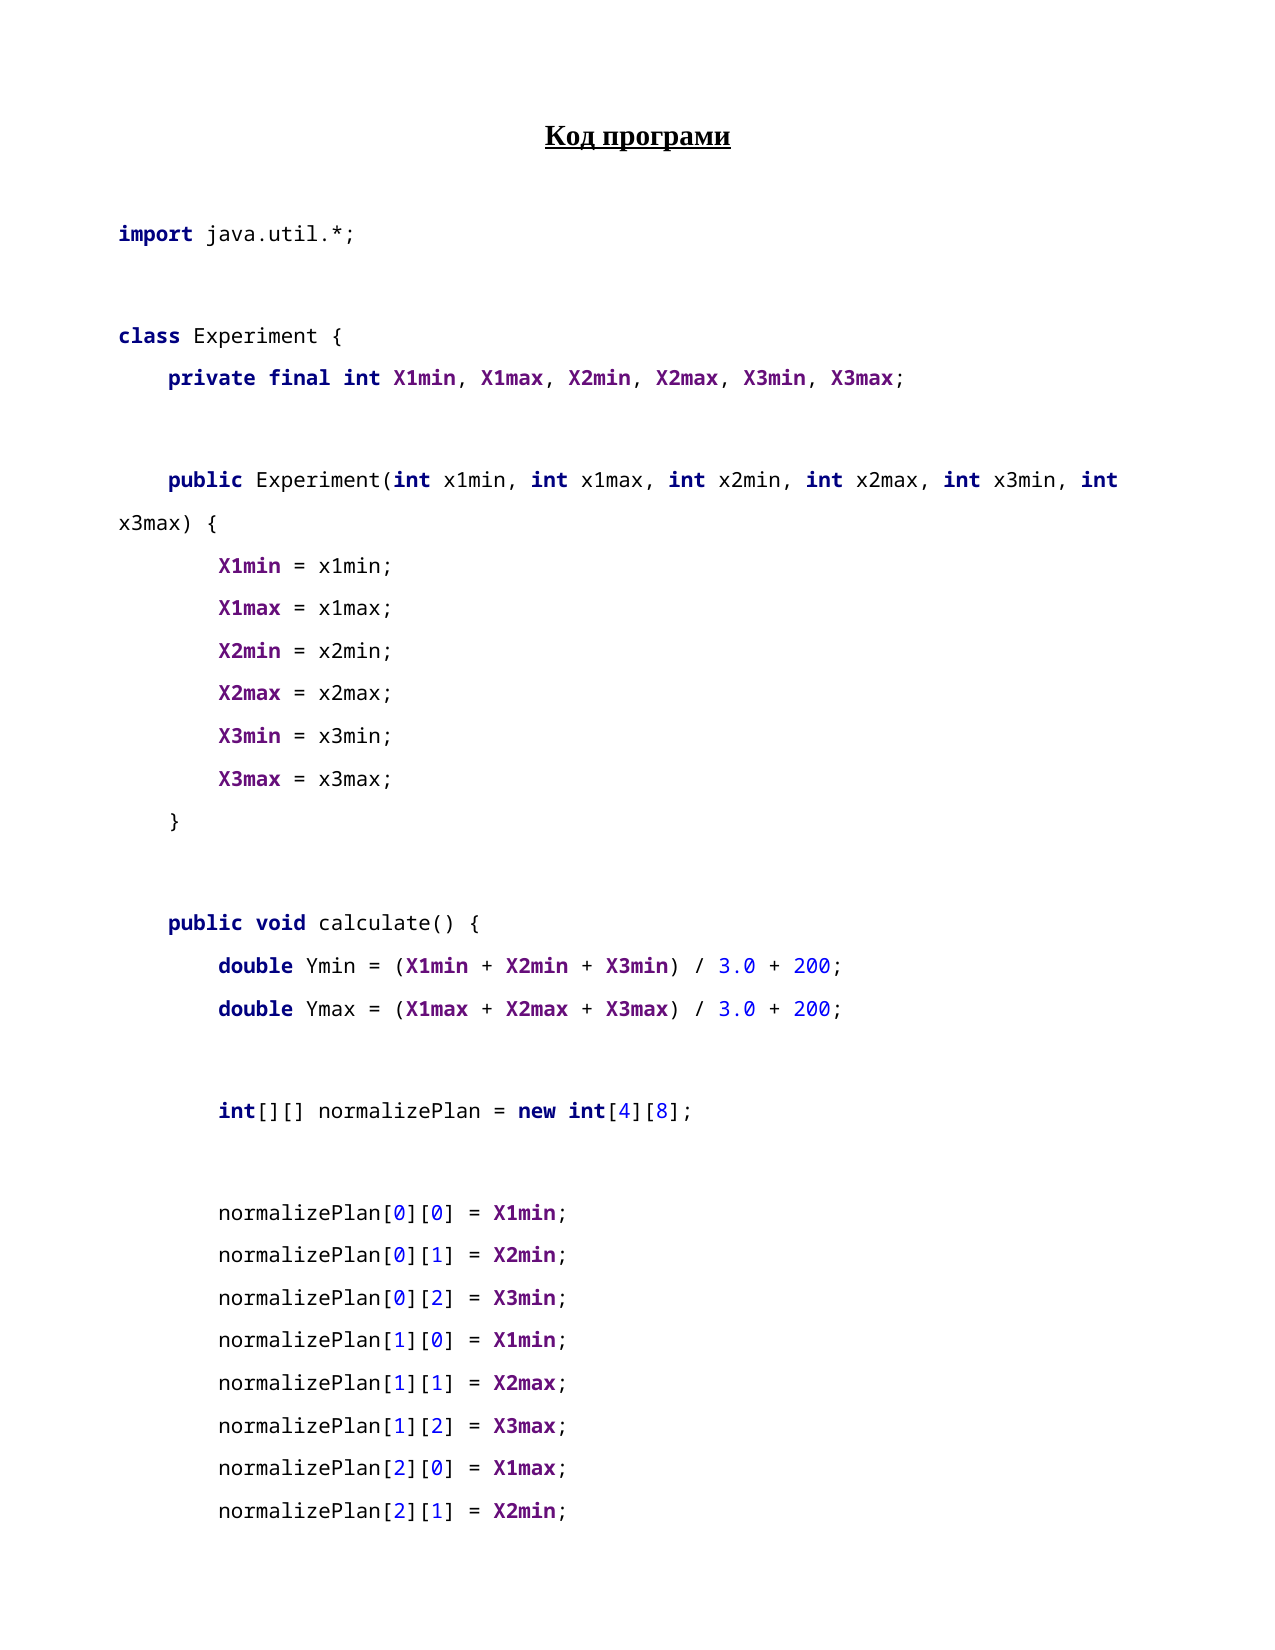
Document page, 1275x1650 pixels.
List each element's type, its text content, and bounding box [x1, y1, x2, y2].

text import java.util.*; class Experiment { private final int X1min, X1max, X2min, X2max, X3min, X3max; public Experiment(int x1min, int x1max, int x2min, int x2max, int x3min, int x3max) { X1min = x1min; X1max = x1max; X2min = x2min; X2max = x2max; X3min = x3min; X3max = x3max; } public void calculate() { double Ymin = (X1min + X2min + X3min) / 3.0 + 200; double Ymax = (X1max + X2max + X3max) / 3.0 + 200; int[][] normalizePlan = new int[4][8]; normalizePlan[0][0] = X1min; normalizePlan[0][1] = X2min; normalizePlan[0][2] = X3min; normalizePlan[1][0] = X1min; normalizePlan[1][1] = X2max; normalizePlan[1][2] = X3max; normalizePlan[2][0] = X1max; normalizePlan[2][1] = X2min; [118, 219, 1157, 1524]
text Код програми [118, 118, 1157, 152]
